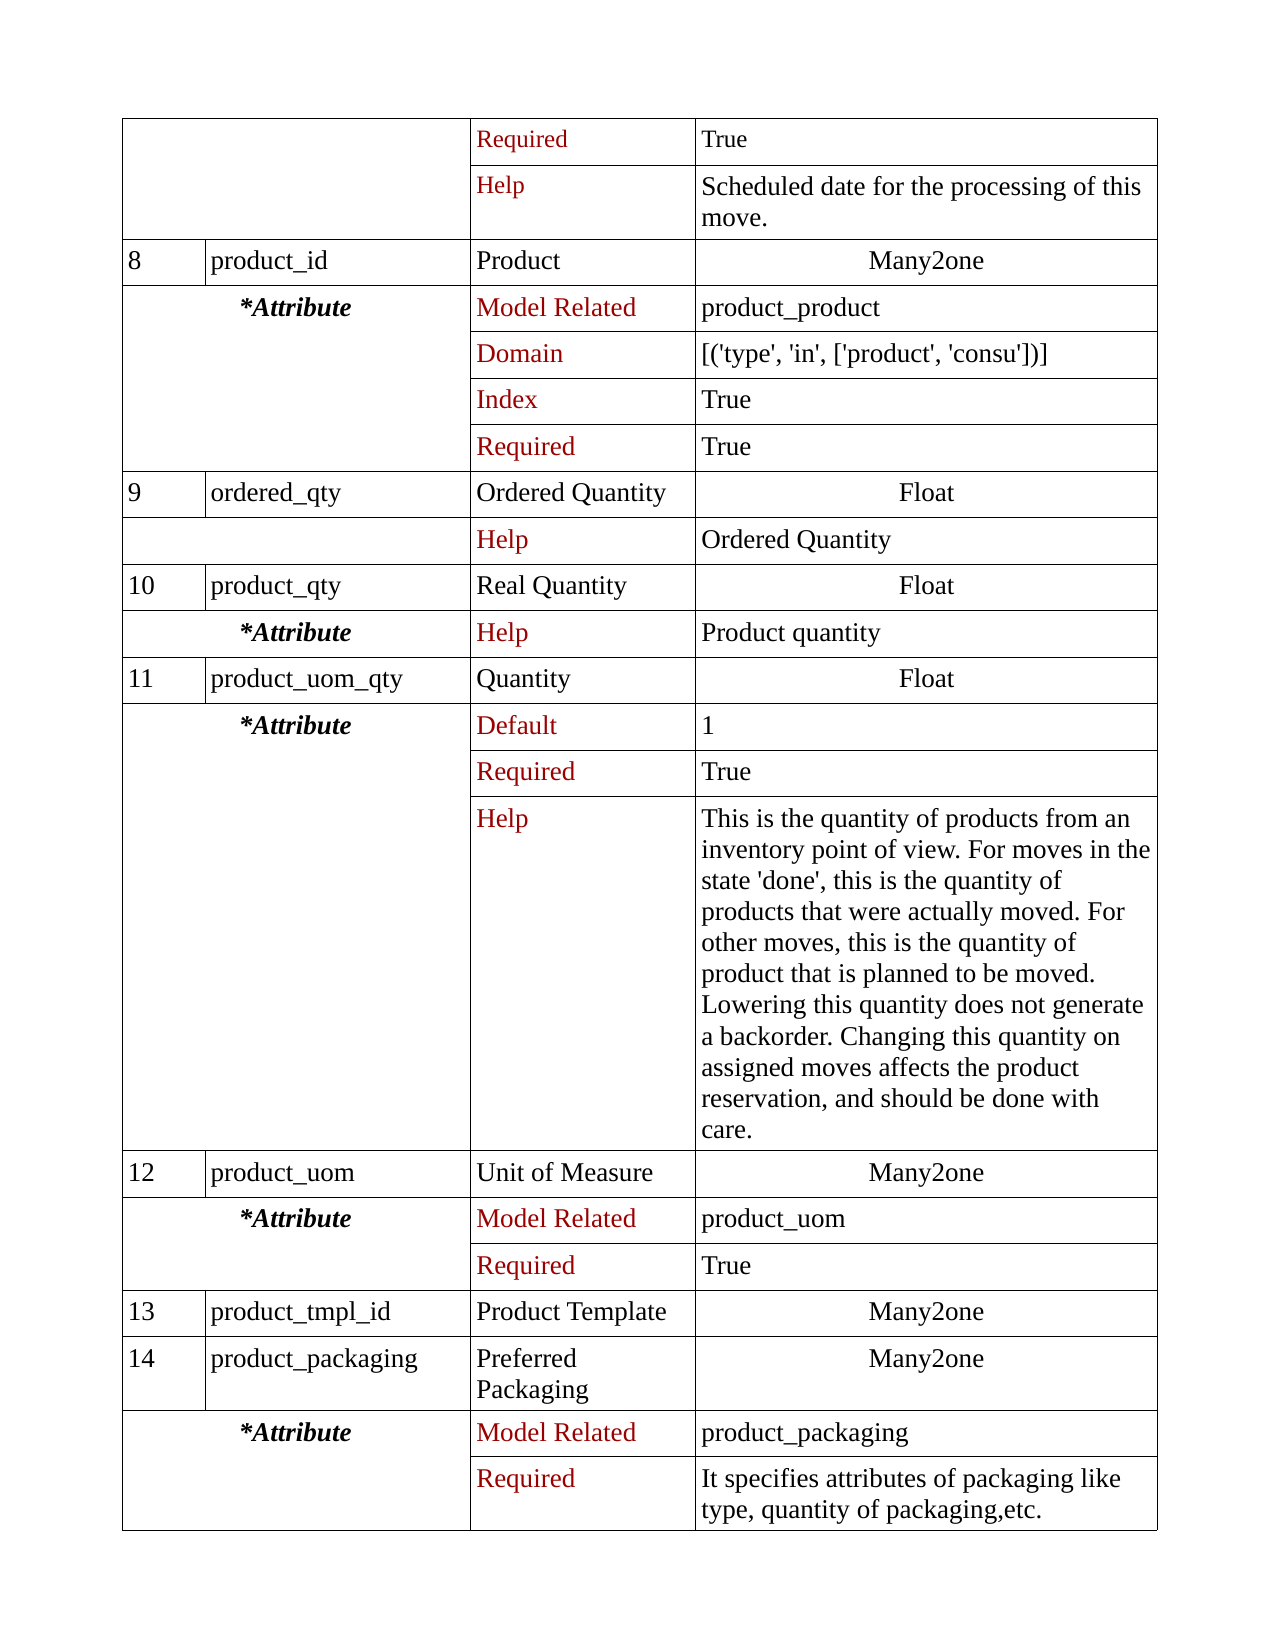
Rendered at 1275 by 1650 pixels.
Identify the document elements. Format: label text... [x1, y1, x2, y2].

table_cell Help [471, 518, 695, 564]
table_cell This is the quantity of products from an inventory point of view. For moves in the state 'done', this is the quantity of products that were actually moved. For other moves, this is the quantity of product that is planned to be moved. Lowering this quantity does not generate a backorder. Changing this quantity on assigned moves affects the product reservation, and should be done with care. [696, 797, 1157, 1150]
table_cell product_tmpl_id [206, 1291, 470, 1336]
table_cell Many2one [696, 240, 1157, 285]
table_cell Model Related [471, 286, 695, 331]
table_cell 13 [123, 1291, 205, 1336]
table_cell Unit of Measure [471, 1151, 695, 1197]
table_cell Required [471, 119, 695, 164]
table_cell [123, 119, 470, 238]
table_cell It specifies attributes of packaging like type, quantity of packaging,etc. [696, 1457, 1157, 1530]
table_cell product_uom [696, 1198, 1157, 1243]
table_cell *Attribute [123, 704, 470, 1150]
table_cell 9 [123, 472, 205, 517]
table_cell Help [471, 166, 695, 238]
table_cell product_packaging [206, 1337, 470, 1410]
table_cell True [696, 379, 1157, 424]
table_cell True [696, 119, 1157, 164]
table_cell 11 [123, 658, 205, 703]
table_cell Required [471, 1457, 695, 1530]
table_cell True [696, 1244, 1157, 1289]
table_cell Required [471, 751, 695, 796]
table_cell *Attribute [123, 1411, 470, 1530]
table_cell 1 [696, 704, 1157, 749]
table_cell Ordered Quantity [471, 472, 695, 517]
table_cell 8 [123, 240, 205, 285]
table_cell Model Related [471, 1198, 695, 1243]
table_cell 14 [123, 1337, 205, 1410]
table_cell Default [471, 704, 695, 749]
table_cell Domain [471, 332, 695, 378]
table_cell 12 [123, 1151, 205, 1197]
table_cell product_qty [206, 565, 470, 610]
table_cell 10 [123, 565, 205, 610]
table_cell Required [471, 1244, 695, 1289]
table_cell Many2one [696, 1151, 1157, 1197]
table_cell Many2one [696, 1291, 1157, 1336]
table_cell Product [471, 240, 695, 285]
table_cell Preferred Packaging [471, 1337, 695, 1410]
table_cell [123, 518, 470, 564]
table_cell product_id [206, 240, 470, 285]
table_cell *Attribute [123, 611, 470, 657]
table_cell Index [471, 379, 695, 424]
table_cell True [696, 751, 1157, 796]
table_cell Float [696, 565, 1157, 610]
table_cell *Attribute [123, 1198, 470, 1289]
table_cell Help [471, 611, 695, 657]
table_cell Real Quantity [471, 565, 695, 610]
table_cell Product quantity [696, 611, 1157, 657]
table_cell Scheduled date for the processing of this move. [696, 166, 1157, 238]
table_cell *Attribute [123, 286, 470, 471]
table_cell product_packaging [696, 1411, 1157, 1456]
table_cell Required [471, 425, 695, 471]
table_cell Quantity [471, 658, 695, 703]
table_cell Float [696, 658, 1157, 703]
table_cell [('type', 'in', ['product', 'consu'])] [696, 332, 1157, 378]
table_cell Many2one [696, 1337, 1157, 1410]
table_cell Float [696, 472, 1157, 517]
table_cell Model Related [471, 1411, 695, 1456]
table_cell product_uom_qty [206, 658, 470, 703]
table_cell Ordered Quantity [696, 518, 1157, 564]
table_cell product_product [696, 286, 1157, 331]
table_cell product_uom [206, 1151, 470, 1197]
table_cell Help [471, 797, 695, 1150]
table_cell ordered_qty [206, 472, 470, 517]
table_cell Product Template [471, 1291, 695, 1336]
table_cell True [696, 425, 1157, 471]
